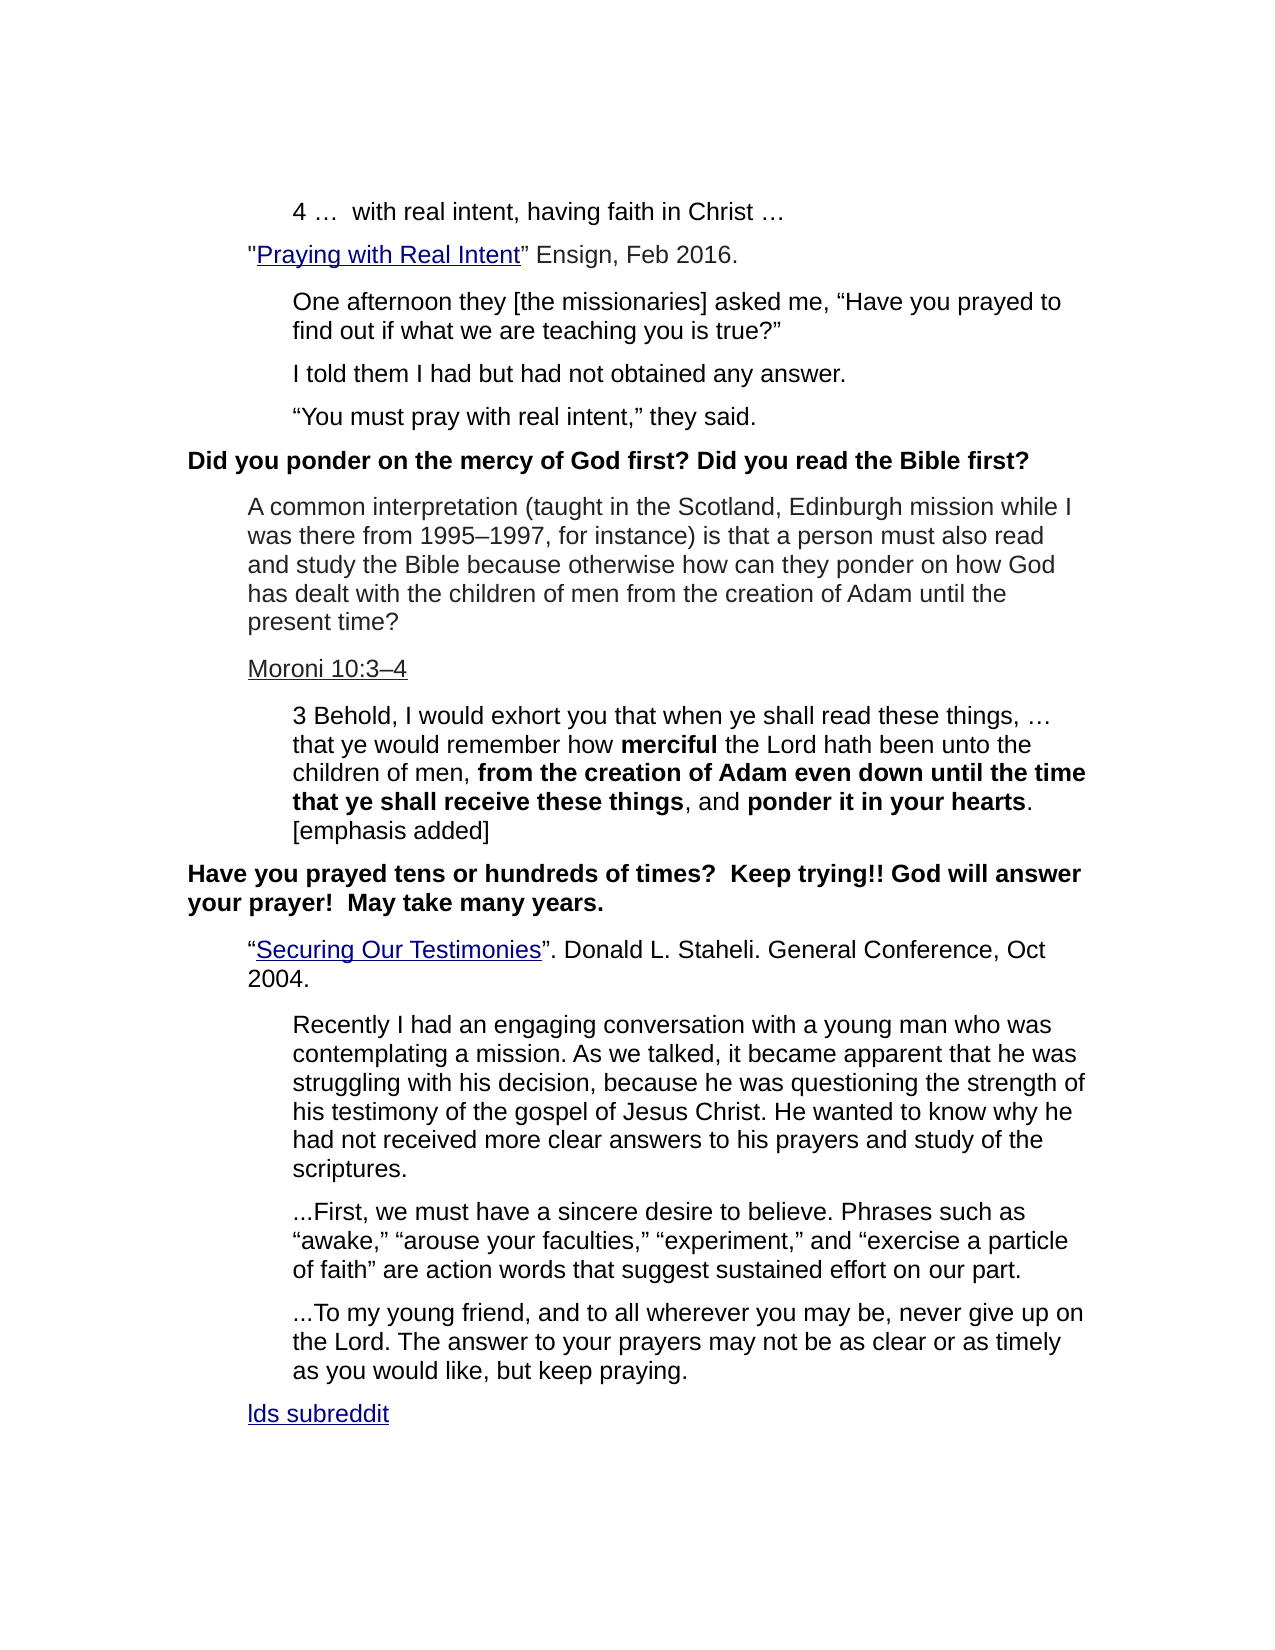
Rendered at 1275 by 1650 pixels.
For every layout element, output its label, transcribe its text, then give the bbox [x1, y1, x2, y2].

text ...First, we must have a sincere desire to believe. Phrases such as “awake,” “arouse your faculties,” “experiment,” and “exercise a particle of faith” are action words that suggest sustained effort on our part. [292, 1197, 1087, 1284]
text 3 Behold, I would exhort you that when ye shall read these things, … that ye would remember how merciful the Lord hath been unto the children of men, from the creation of Adam even down until the time that ye shall receive these things, and ponder it in your hearts. [emphasis added] [292, 701, 1087, 845]
text Did you ponder on the mercy of God first? Did you read the Bible first? [187, 446, 1087, 474]
text One afternoon they [the missionaries] asked me, “Have you prayed to find out if what we are teaching you is true?” [292, 287, 1087, 344]
text Have you prayed tens or hundreds of times? Keep trying!! God will answer your prayer! May take many years. [187, 859, 1087, 917]
text “Securing Our Testimonies”. Donald L. Staheli. General Conference, Oct 2004. [247, 935, 1087, 992]
text A common interpretation (taught in the Scotland, Edinburgh mission while I was there from 1995–1997, for instance) is that a person must also read and study the Bible because otherwise how can they ponder on how God has dealt with the children of men from the creation of Adam until the present time? [247, 492, 1087, 636]
text Recently I had an engaging conversation with a young man who was contemplating a mission. As we talked, it became apparent that he was struggling with his decision, because he was questioning the strength of his testimony of the gospel of Jesus Christ. He wanted to know why he had not received more clear answers to his prayers and study of the scriptures. [292, 1010, 1087, 1183]
text 4 … with real intent, having faith in Christ … [292, 197, 1087, 226]
text “You must pray with real intent,” they said. [292, 402, 1087, 431]
text I told them I had but had not obtained any answer. [292, 359, 1087, 388]
text "Praying with Real Intent” Ensign, Feb 2016. [247, 240, 1087, 269]
text ...To my young friend, and to all wherever you may be, never give up on the Lord. The answer to your prayers may not be as clear or as timely as you would like, but keep praying. [292, 1298, 1087, 1384]
text lds subreddit [247, 1399, 1087, 1428]
text Moroni 10:3–4 [247, 654, 1087, 683]
